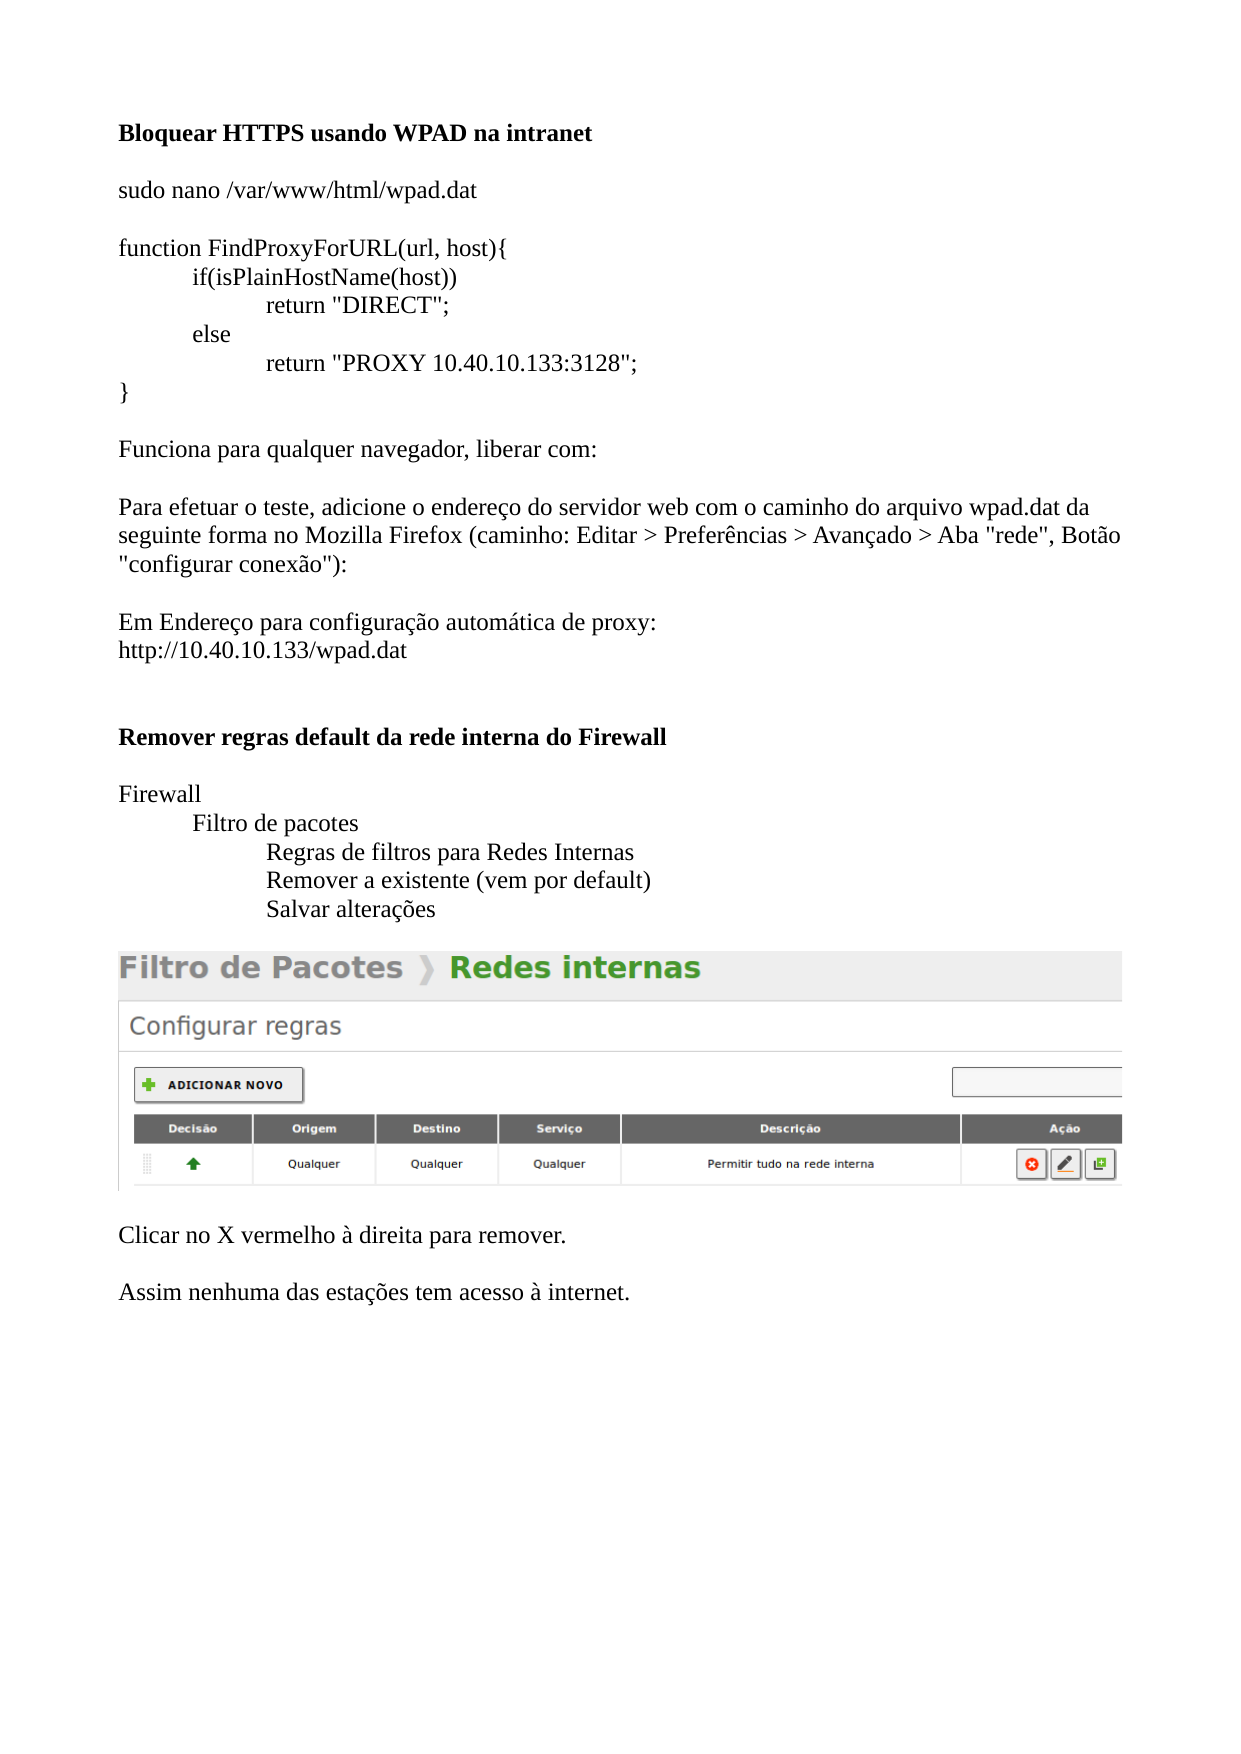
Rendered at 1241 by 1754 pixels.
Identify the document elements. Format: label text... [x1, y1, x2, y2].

text else [118, 319, 1122, 348]
text sudo nano /var/www/html/wpad.dat [118, 176, 1122, 204]
text http://10.40.10.133/wpad.dat [118, 636, 1122, 664]
text Salvar alterações [118, 894, 1122, 923]
text } [118, 377, 1122, 406]
text Funciona para qualquer navegador, liberar com: [118, 434, 1122, 463]
text Remover a existente (vem por default) [118, 866, 1122, 894]
text Regras de filtros para Redes Internas [118, 837, 1122, 866]
text return "PROXY 10.40.10.133:3128"; [118, 348, 1122, 377]
text Remover regras default da rede interna do Firewall [118, 722, 1122, 751]
text Para efetuar o teste, adicione o endereço do servidor web com o caminho do arquivo wpad.dat da seguinte forma no Mozilla Firefox (caminho: Editar > Preferências > Avançado > Aba "rede", Botão "configurar conexão"): [118, 492, 1122, 578]
text function FindProxyForURL(url, host){ [118, 233, 1122, 262]
text Em Endereço para configuração automática de proxy: [118, 607, 1122, 636]
text Bloquear HTTPS usando WPAD na intranet [118, 118, 1122, 147]
text Firewall [118, 779, 1122, 808]
text return "DIRECT"; [118, 291, 1122, 319]
picture [118, 951, 1123, 1191]
text Assim nenhuma das estações tem acesso à internet. [118, 1277, 1122, 1306]
text Clicar no X vermelho à direita para remover. [118, 1220, 1122, 1248]
text if(isPlainHostName(host)) [118, 262, 1122, 291]
text Filtro de pacotes [118, 808, 1122, 837]
